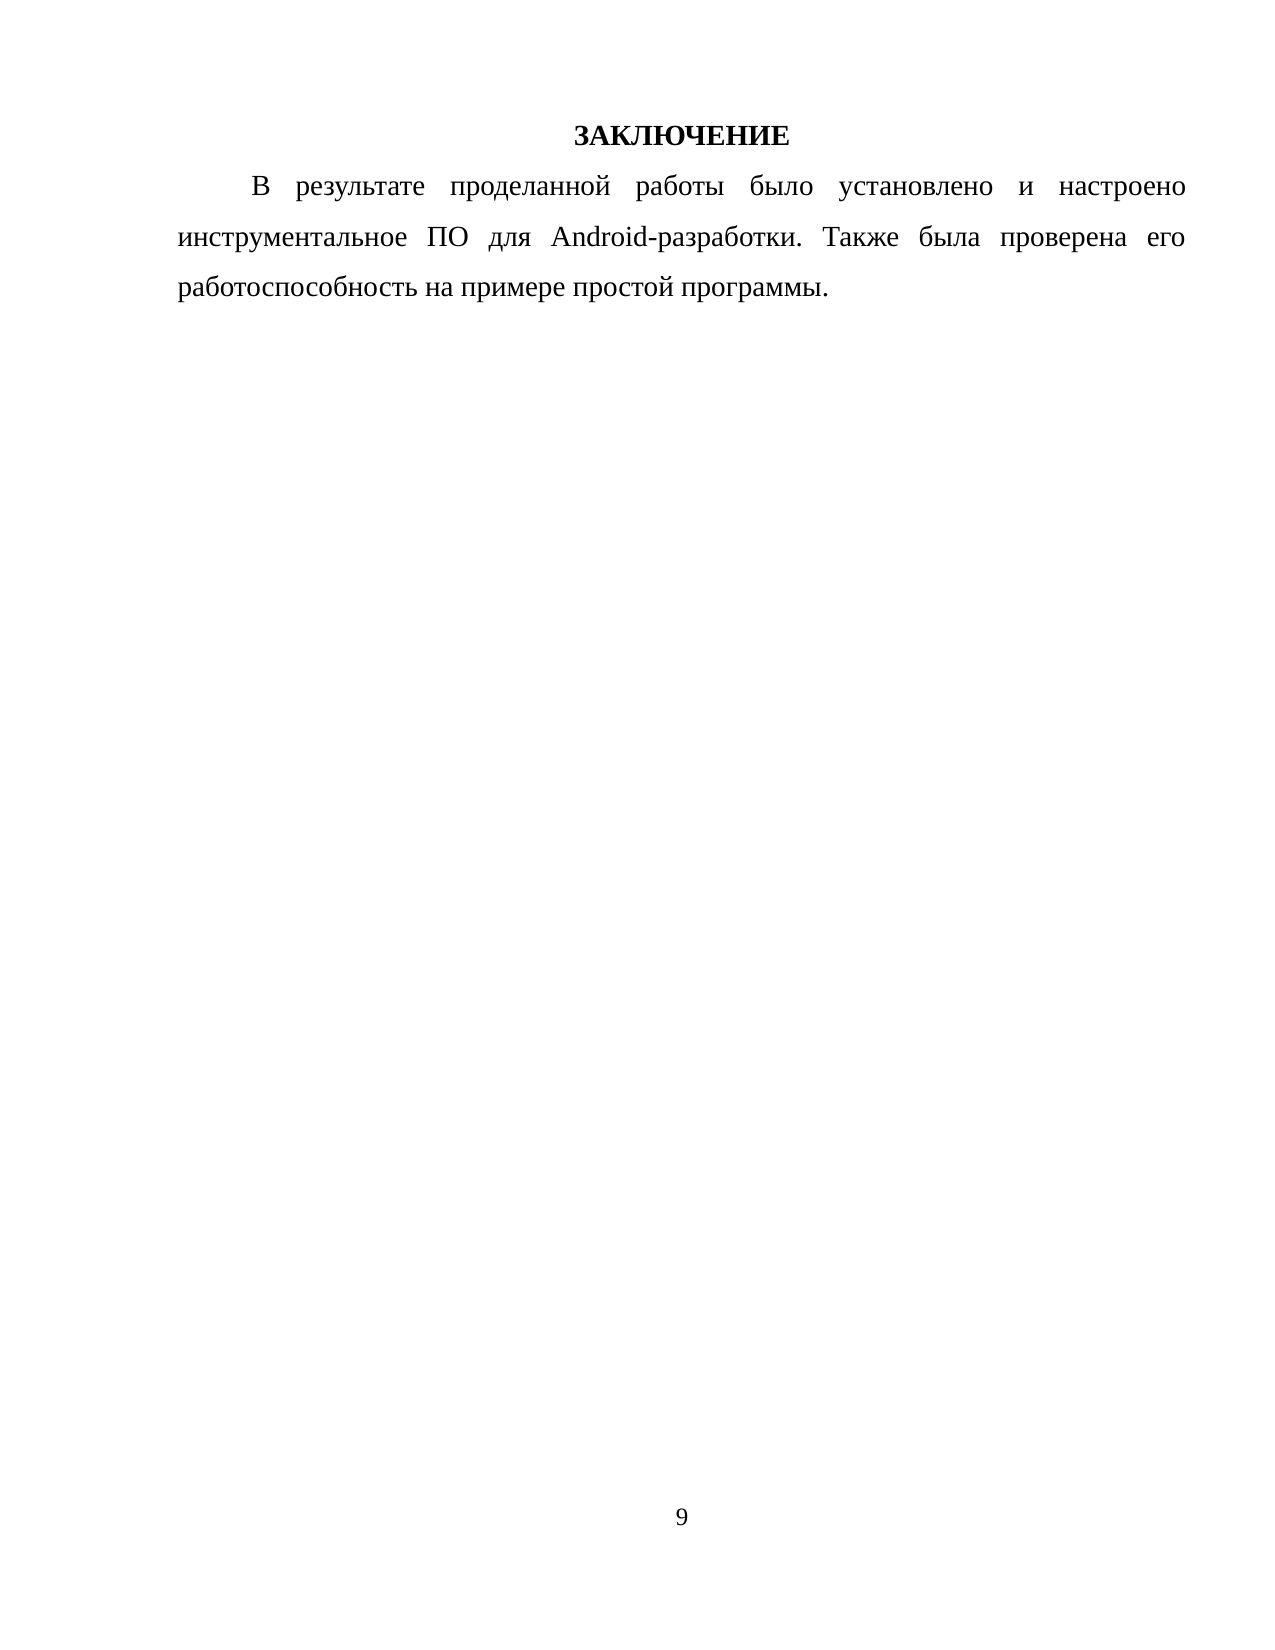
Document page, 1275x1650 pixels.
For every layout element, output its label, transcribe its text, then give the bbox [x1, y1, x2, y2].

text ЗАКЛЮЧЕНИЕ [177, 118, 1186, 152]
text В результате проделанной работы было установлено и настроено инструментальное ПО для Android-разработки. Также была проверена его работоспособность на примере простой программы. [177, 168, 1186, 303]
